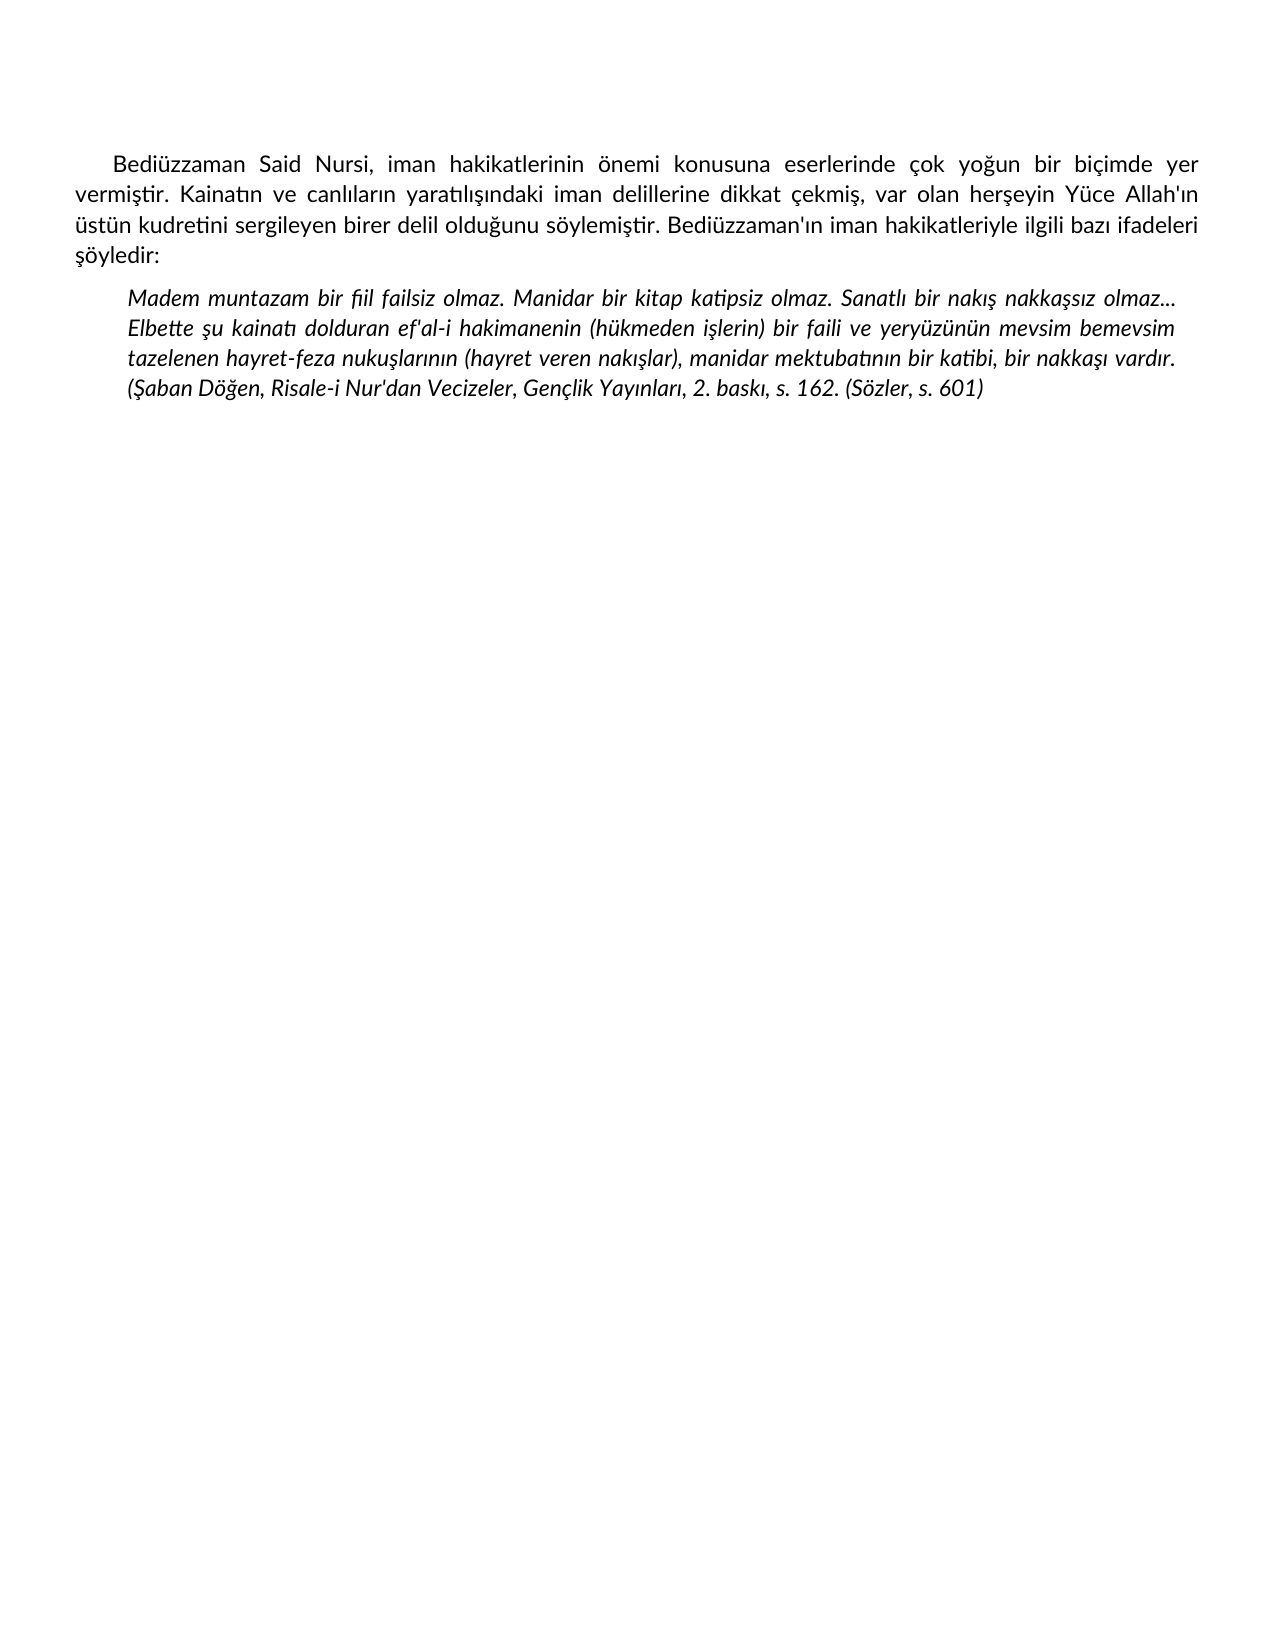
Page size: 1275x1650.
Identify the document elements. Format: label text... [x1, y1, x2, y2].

text Bediüzzaman Said Nursi, iman hakikatlerinin önemi konusuna eserlerinde çok yoğun bir biçimde yer vermiştir. Kainatın ve canlıların yaratılışındaki iman delillerine dikkat çekmiş, var olan herşeyin Yüce Allah'ın üstün kudretini sergileyen birer delil olduğunu söylemiştir. Bediüzzaman'ın iman hakikatleriyle ilgili bazı ifadeleri şöyledir: [75, 150, 1200, 268]
text Madem muntazam bir fiil failsiz olmaz. Manidar bir kitap katipsiz olmaz. Sanatlı bir nakış nakkaşsız olmaz... Elbette şu kainatı dolduran ef'al-i hakimanenin (hükmeden işlerin) bir faili ve yeryüzünün mevsim bemevsim tazelenen hayret-feza nukuşlarının (hayret veren nakışlar), manidar mektubatının bir katibi, bir nakkaşı vardır. (Şaban Döğen, Risale-i Nur'dan Vecizeler, Gençlik Yayınları, 2. baskı, s. 162. (Sözler, s. 601) [127, 283, 1177, 401]
